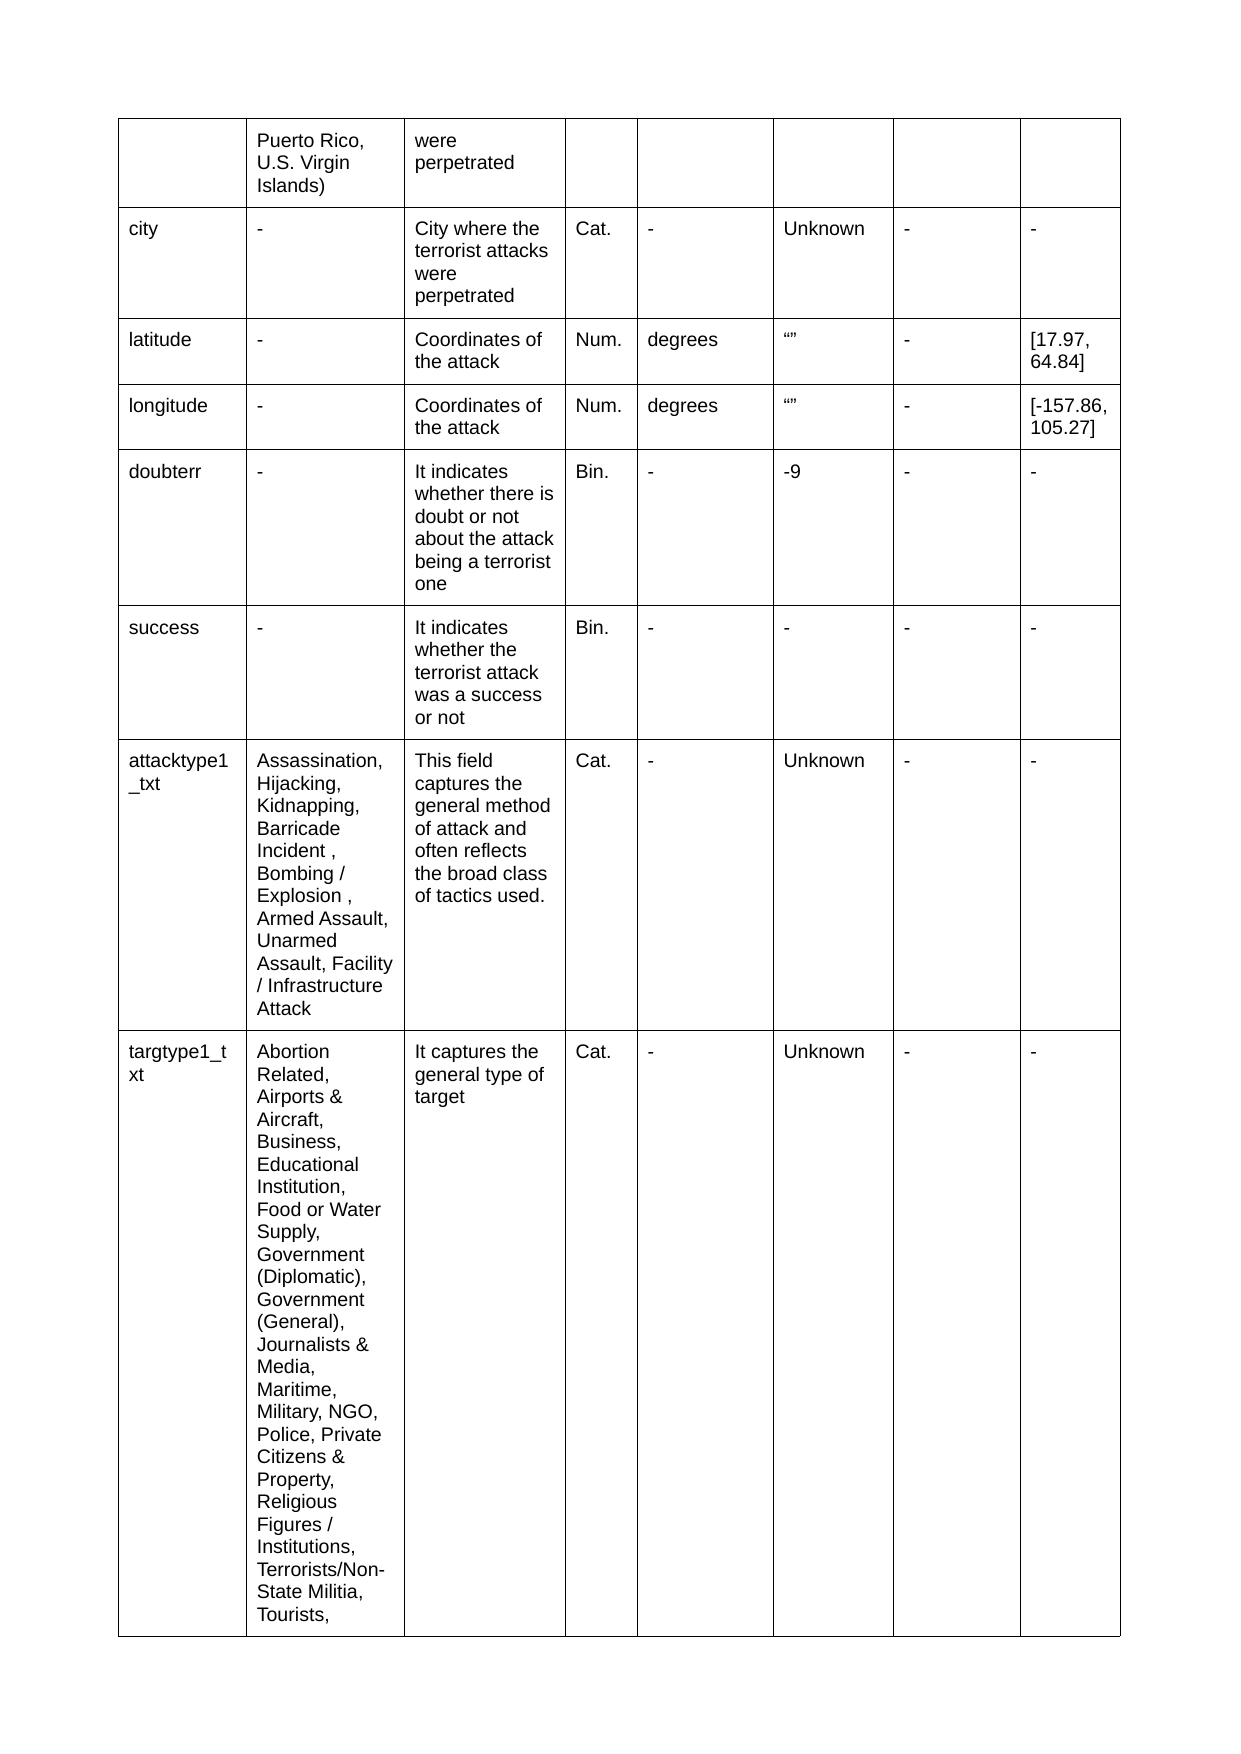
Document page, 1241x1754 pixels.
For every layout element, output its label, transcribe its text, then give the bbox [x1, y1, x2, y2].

table_cell - [638, 450, 773, 605]
table_cell Coordinates of the attack [405, 319, 565, 383]
table_cell - [894, 450, 1020, 605]
table_cell Num. [566, 385, 637, 449]
table_cell Cat. [566, 208, 637, 317]
table_cell [774, 119, 893, 207]
table_cell - [638, 208, 773, 317]
table_cell Unknown [774, 208, 893, 317]
table_cell Unknown [774, 1031, 893, 1636]
table_cell longitude [119, 385, 246, 449]
table_cell - [638, 1031, 773, 1636]
table_cell [566, 119, 637, 207]
table_cell City where the terrorist attacks were perpetrated [405, 208, 565, 317]
table_cell - [638, 606, 773, 739]
table_cell Cat. [566, 740, 637, 1030]
table_cell - [247, 319, 404, 383]
table_cell [17.97, 64.84] [1021, 319, 1120, 383]
table_cell - [247, 208, 404, 317]
table_cell latitude [119, 319, 246, 383]
table_cell - [1021, 450, 1120, 605]
table_cell - [1021, 606, 1120, 739]
table_cell Unknown [774, 740, 893, 1030]
table_cell - [1021, 119, 1120, 207]
table_cell city [119, 208, 246, 317]
table_cell [119, 119, 246, 207]
table_cell Puerto Rico, U.S. Virgin Islands) [247, 119, 404, 207]
table_cell Coordinates of the attack [405, 385, 565, 449]
table_cell Abortion Related, Airports & Aircraft, Business, Educational Institution, Food or Water Supply, Government (Diplomatic), Government (General), Journalists & Media, Maritime, Military, NGO, Police, Private Citizens & Property, Religious Figures / Institutions, Terrorists/Non-State Militia, Tourists, [247, 1031, 404, 1636]
table_cell “” [774, 319, 893, 383]
table_cell - [1021, 208, 1120, 317]
table_cell - [894, 606, 1020, 739]
table_cell - [894, 319, 1020, 383]
table_cell degrees [638, 319, 773, 383]
table_cell - [247, 450, 404, 605]
table_cell were perpetrated [405, 119, 565, 207]
table_cell This field captures the general method of attack and often reflects the broad class of tactics used. [405, 740, 565, 1030]
table_cell -9 [774, 450, 893, 605]
table_cell Assassination, Hijacking, Kidnapping, Barricade Incident , Bombing / Explosion , Armed Assault, Unarmed Assault, Facility / Infrastructure Attack [247, 740, 404, 1030]
table_cell success [119, 606, 246, 739]
table_cell - [247, 385, 404, 449]
table_cell attacktype1_txt [119, 740, 246, 1030]
table_cell “” [774, 385, 893, 449]
table_cell Bin. [566, 450, 637, 605]
table_cell Bin. [566, 606, 637, 739]
table_cell - [894, 119, 1020, 207]
table_cell - [894, 1031, 1020, 1636]
table_cell doubterr [119, 450, 246, 605]
table_cell degrees [638, 385, 773, 449]
table_cell - [1021, 1031, 1120, 1636]
table_cell - [894, 385, 1020, 449]
table_cell - [1021, 740, 1120, 1030]
table_cell - [638, 119, 773, 207]
table_cell It indicates whether the terrorist attack was a success or not [405, 606, 565, 739]
table_cell - [774, 606, 893, 739]
table_cell Cat. [566, 1031, 637, 1636]
table_cell Num. [566, 319, 637, 383]
table_cell - [638, 740, 773, 1030]
table_cell It captures the general type of target [405, 1031, 565, 1636]
table_cell [-157.86, 105.27] [1021, 385, 1120, 449]
table_cell - [247, 606, 404, 739]
table_cell - [894, 740, 1020, 1030]
table_cell It indicates whether there is doubt or not about the attack being a terrorist one [405, 450, 565, 605]
table_cell targtype1_txt [119, 1031, 246, 1636]
table_cell - [894, 208, 1020, 317]
